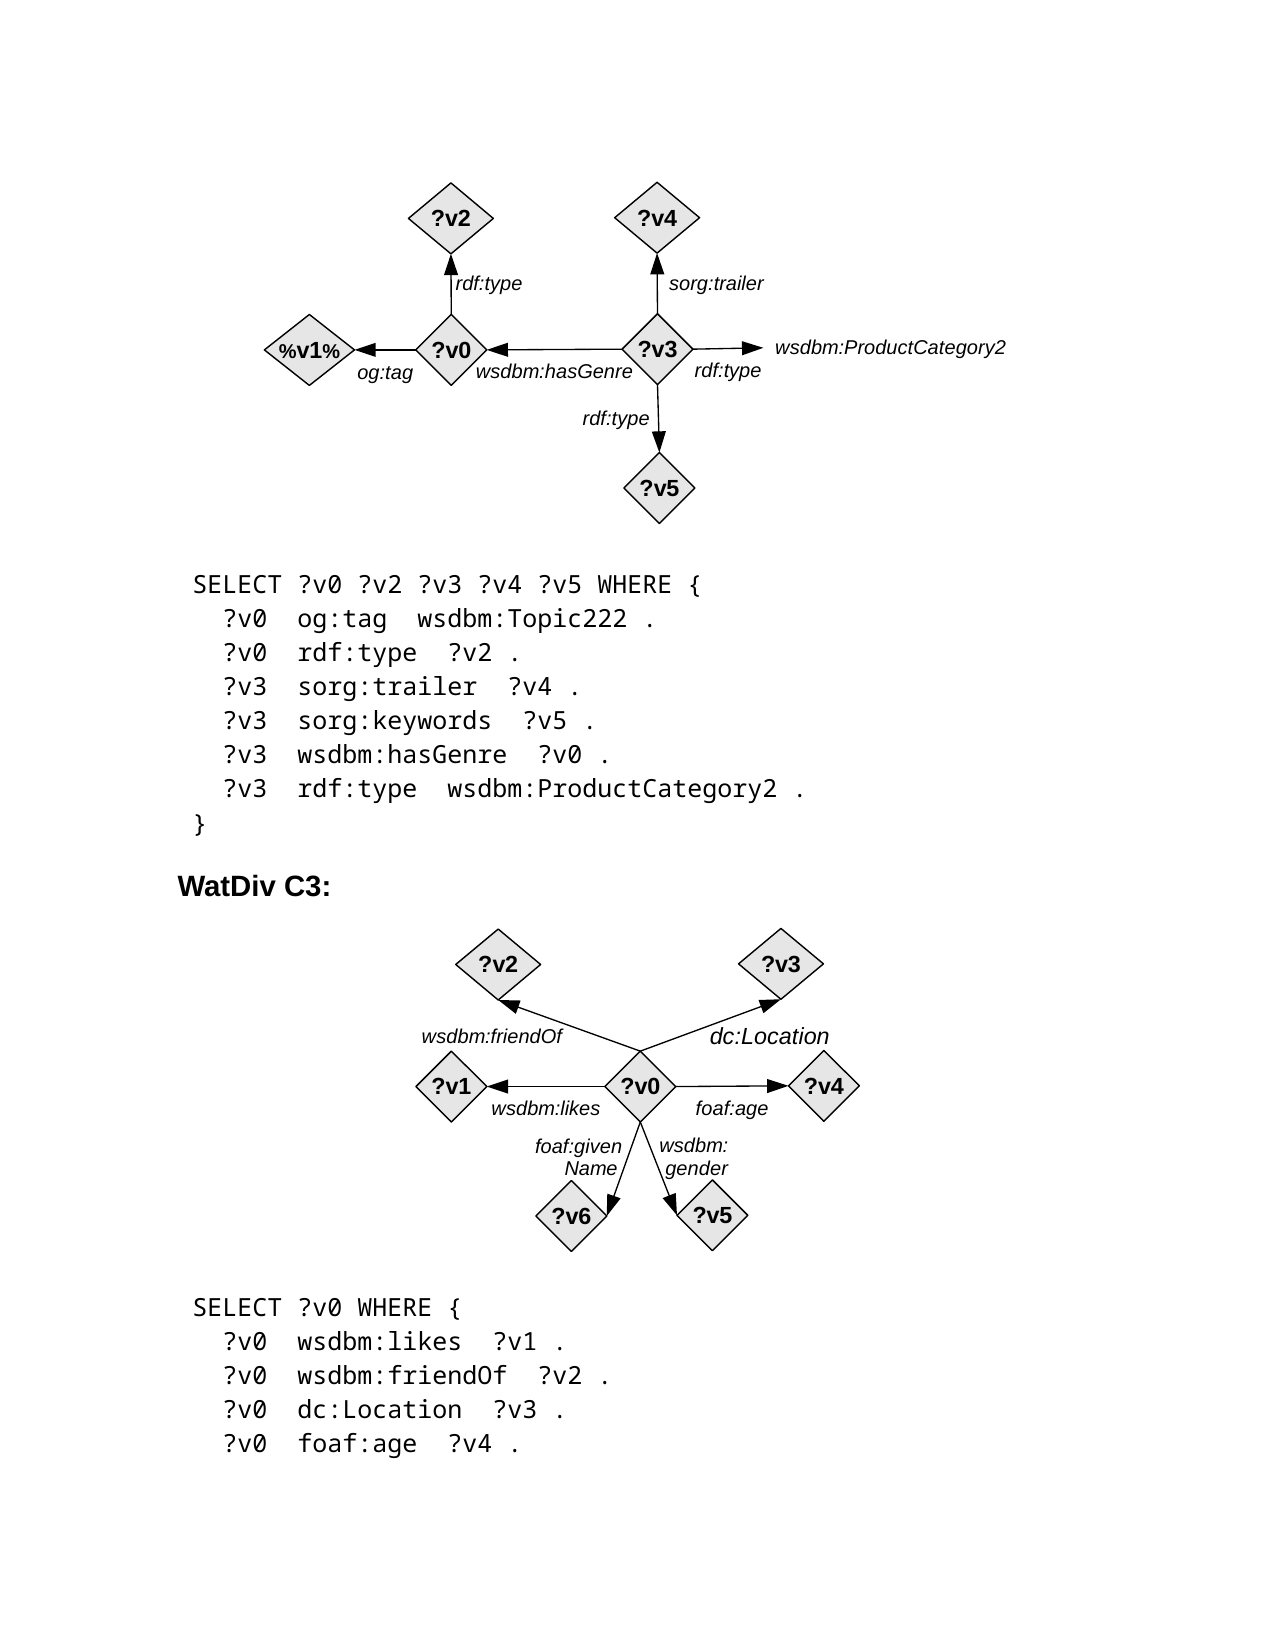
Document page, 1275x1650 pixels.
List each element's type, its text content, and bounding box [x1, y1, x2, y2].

text SELECT ?v0 ?v2 ?v3 ?v4 ?v5 WHERE { ?v0 og:tag wsdbm:Topic222 . ?v0 rdf:type ?v2 . ?v3 sorg:trailer ?v4 . ?v3 sorg:keywords ?v5 . ?v3 wsdbm:hasGenre ?v0 . ?v3 rdf:type wsdbm:ProductCategory2 . } [192, 567, 1098, 839]
text SELECT ?v0 WHERE { ?v0 wsdbm:likes ?v1 . ?v0 wsdbm:friendOf ?v2 . ?v0 dc:Location ?v3 . ?v0 foaf:age ?v4 . [192, 1289, 1098, 1459]
subtitle WatDiv C3: [177, 869, 1098, 902]
